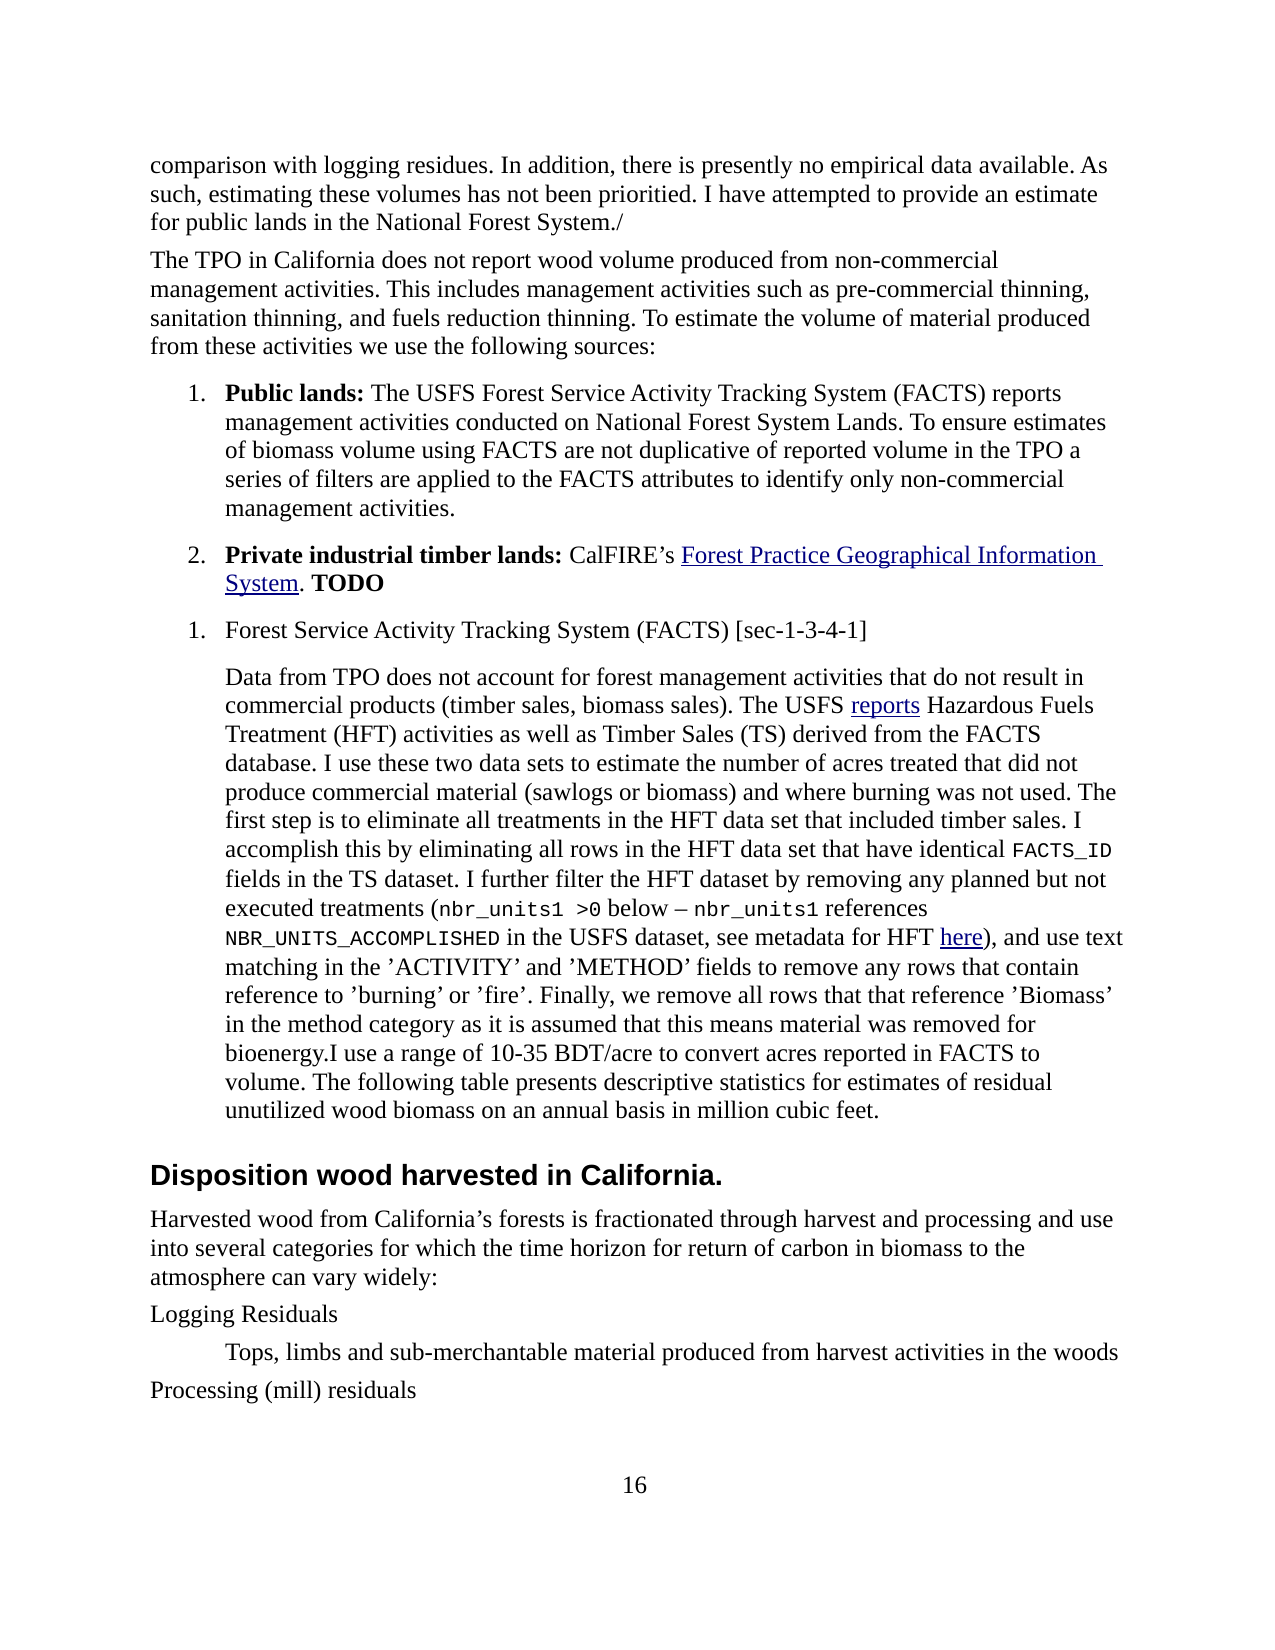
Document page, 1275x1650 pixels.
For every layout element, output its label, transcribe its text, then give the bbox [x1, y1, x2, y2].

text Harvested wood from California’s forests is fractionated through harvest and processing and use into several categories for which the time horizon for return of carbon in biomass to the atmosphere can vary widely: [150, 1204, 1125, 1291]
text Tops, limbs and sub-merchantable material produced from harvest activities in the woods [225, 1337, 1125, 1366]
list Data from TPO does not account for forest management activities that do not result in commercial products (timber sales, biomass sales). The USFS reports Hazardous Fuels Treatment (HFT) activities as well as Timber Sales (TS) derived from the FACTS database. I use these two data sets to estimate the number of acres treated that did not produce commercial material (sawlogs or biomass) and where burning was not used. The first step is to eliminate all treatments in the HFT data set that included timber sales. I accomplish this by eliminating all rows in the HFT data set that have identical FACTS_ID fields in the TS dataset. I further filter the HFT dataset by removing any planned but not executed treatments (nbr_units1 >0 below – nbr_units1 references NBR_UNITS_ACCOMPLISHED in the USFS dataset, see metadata for HFT here), and use text matching in the ’ACTIVITY’ and ’METHOD’ fields to remove any rows that contain reference to ’burning’ or ’fire’. Finally, we remove all rows that that reference ’Biomass’ in the method category as it is assumed that this means material was removed for bioenergy.I use a range of 10-35 BDT/acre to convert acres reported in FACTS to volume. The following table presents descriptive statistics for estimates of residual unutilized wood biomass on an annual basis in million cubic feet. [187, 662, 1125, 1124]
text The TPO in California does not report wood volume produced from non-commercial management activities. This includes management activities such as pre-commercial thinning, sanitation thinning, and fuels reduction thinning. To estimate the volume of material produced from these activities we use the following sources: [150, 245, 1125, 360]
list Private industrial timber lands: CalFIRE’s Forest Practice Geographical Information System. TODO [187, 540, 1125, 597]
list Public lands: The USFS Forest Service Activity Tracking System (FACTS) reports management activities conducted on National Forest System Lands. To ensure estimates of biomass volume using FACTS are not duplicative of reported volume in the TPO a series of filters are applied to the FACTS attributes to identify only non-commercial management activities. [187, 378, 1125, 522]
text comparison with logging residues. In addition, there is presently no empirical data available. As such, estimating these volumes has not been prioritied. I have attempted to provide an estimate for public lands in the National Forest System./ [150, 150, 1125, 236]
text Processing (mill) residuals [150, 1375, 1125, 1404]
subtitle Disposition wood harvested in California. [150, 1158, 1125, 1192]
text Logging Residuals [150, 1299, 1125, 1328]
list Forest Service Activity Tracking System (FACTS) [sec-1-3-4-1] [187, 615, 1125, 644]
